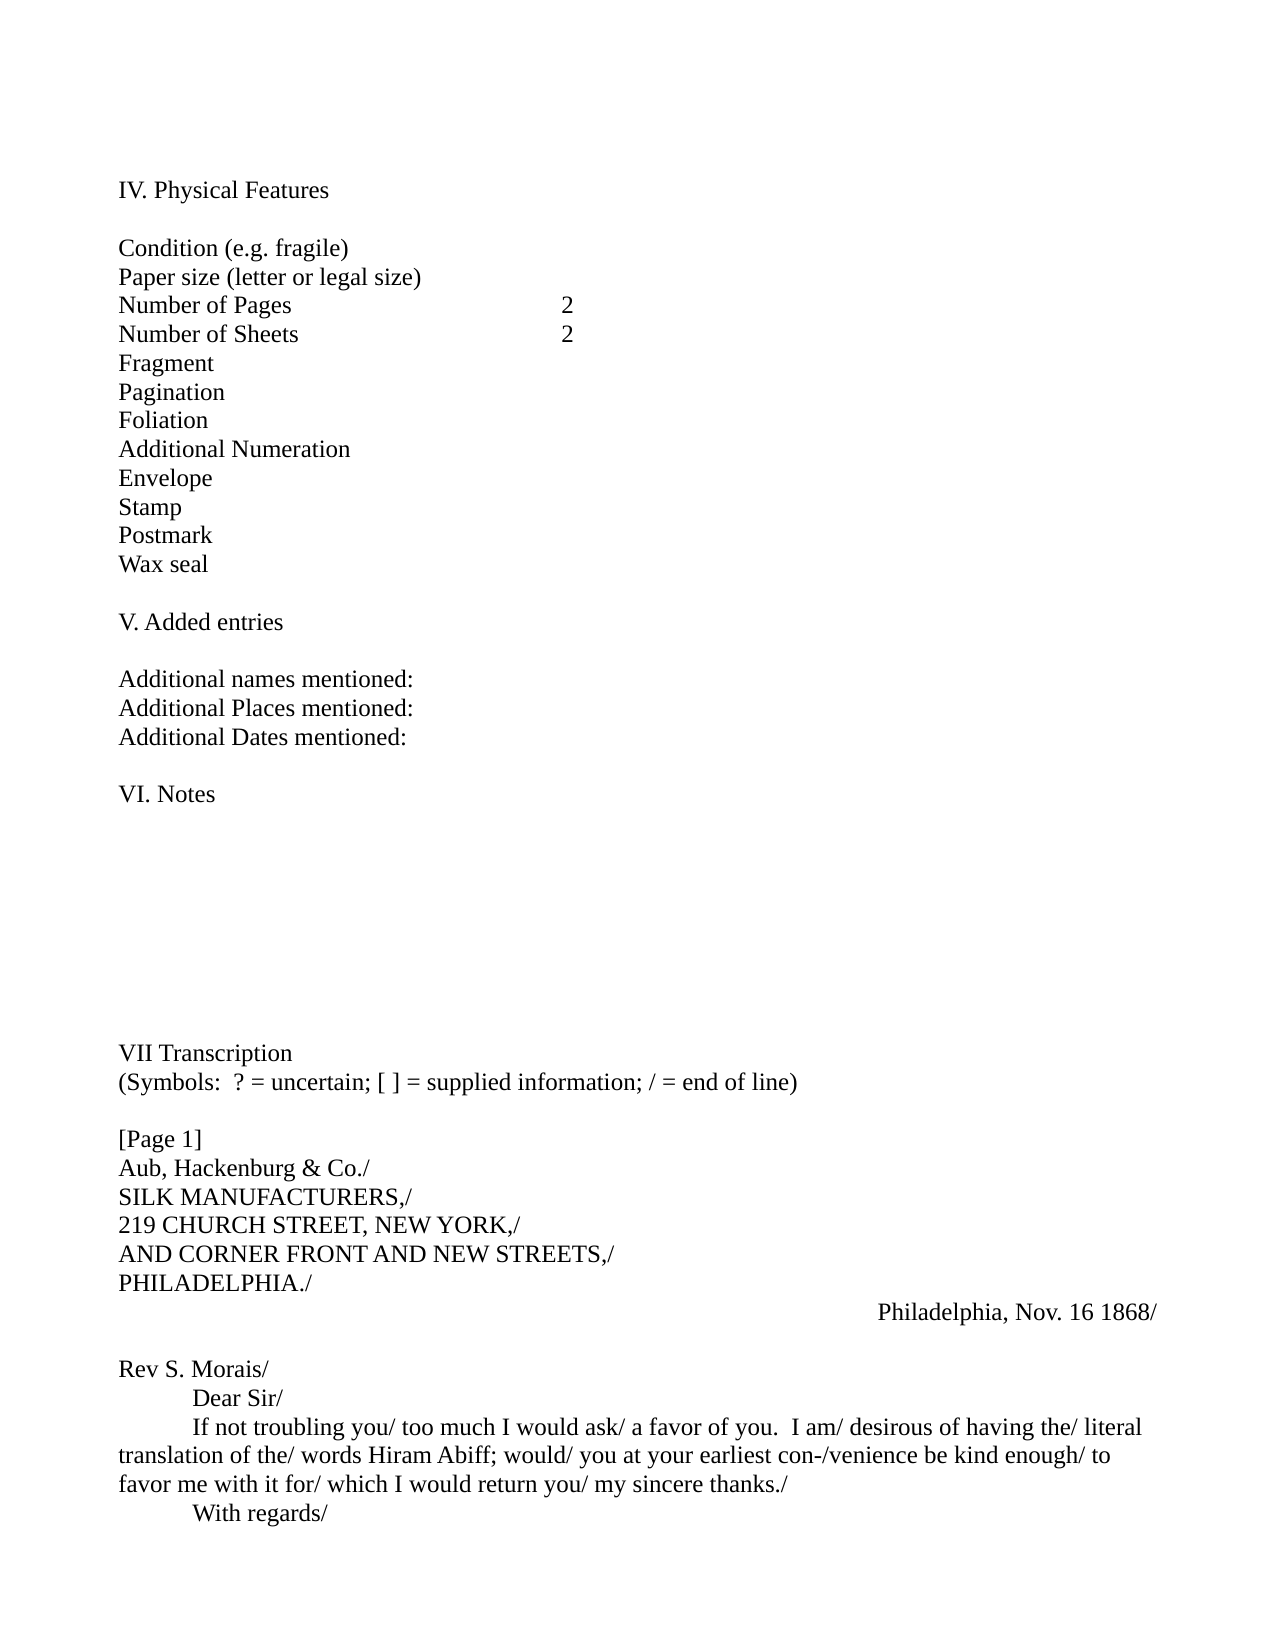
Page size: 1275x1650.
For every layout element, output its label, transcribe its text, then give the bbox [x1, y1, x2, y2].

text AND CORNER FRONT AND NEW STREETS,/ [118, 1239, 1157, 1268]
text Envelope [118, 463, 1157, 492]
text Additional Numeration [118, 434, 1157, 463]
text VI. Notes [118, 779, 1157, 808]
text Additional Dates mentioned: [118, 722, 1157, 751]
text V. Added entries [118, 607, 1157, 636]
text PHILADELPHIA./ [118, 1268, 1157, 1297]
text With regards/ [118, 1498, 1157, 1527]
text Foliation [118, 406, 1157, 434]
text Rev S. Morais/ [118, 1326, 1157, 1383]
text (Symbols: ? = uncertain; [ ] = supplied information; / = end of line) [118, 1067, 1157, 1096]
text Philadelphia, Nov. 16 1868/ [118, 1297, 1157, 1326]
text [Page 1] [118, 1124, 1157, 1153]
text Additional Places mentioned: [118, 693, 1157, 722]
text Postmark [118, 521, 1157, 549]
text If not troubling you/ too much I would ask/ a favor of you. I am/ desirous of having the/ literal translation of the/ words Hiram Abiff; would/ you at your earliest con-/venience be kind enough/ to favor me with it for/ which I would return you/ my sincere thanks./ [118, 1412, 1157, 1498]
text IV. Physical Features [118, 176, 1157, 204]
text Paper size (letter or legal size) [118, 262, 1157, 291]
text VII Transcription [118, 1038, 1157, 1067]
text SILK MANUFACTURERS,/ [118, 1182, 1157, 1211]
text Number of Pages 2 [118, 291, 1157, 319]
text Aub, Hackenburg & Co./ [118, 1153, 1157, 1182]
text Pagination [118, 377, 1157, 406]
text Stamp [118, 492, 1157, 521]
text Number of Sheets 2 [118, 319, 1157, 348]
text Dear Sir/ [118, 1383, 1157, 1412]
text Condition (e.g. fragile) [118, 233, 1157, 262]
text Additional names mentioned: [118, 664, 1157, 693]
text 219 CHURCH STREET, NEW YORK,/ [118, 1211, 1157, 1239]
text Wax seal [118, 549, 1157, 578]
text Fragment [118, 348, 1157, 377]
